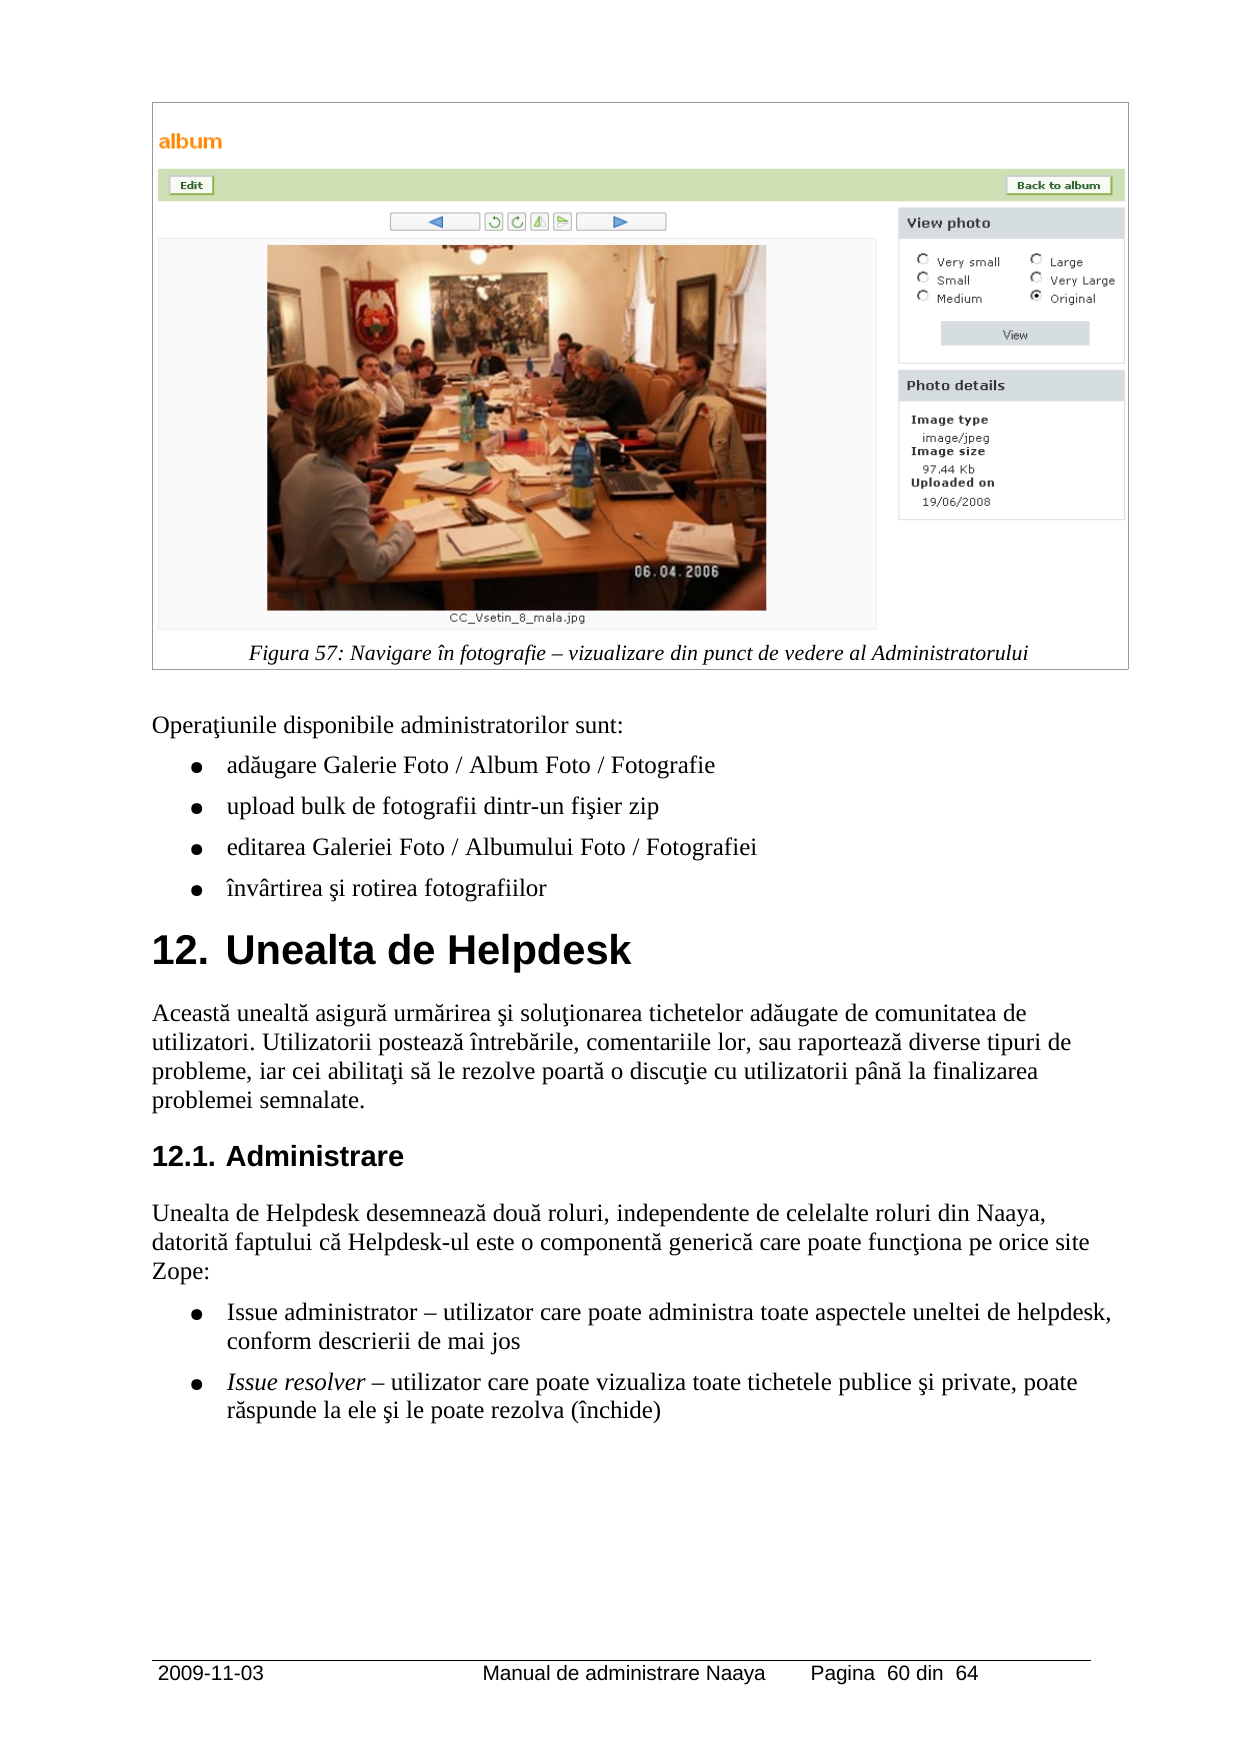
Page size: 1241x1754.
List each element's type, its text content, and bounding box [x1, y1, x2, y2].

picture [155, 117, 1126, 640]
text Această unealtă asigură urmărirea şi soluţionarea tichetelor adăugate de comunitatea de utilizatori. Utilizatorii postează întrebările, comentariile lor, sau raportează diverse tipuri de probleme, iar cei abilitaţi să le rezolve poartă o discuţie cu utilizatorii până la finalizarea problemei semnalate. [152, 998, 1128, 1114]
subtitle Administrare [152, 1139, 1128, 1173]
subtitle Unealta de Helpdesk [151, 925, 1128, 973]
list adăugare Galerie Foto / Album Foto / Fotografie [189, 750, 1128, 779]
text Unealta de Helpdesk desemnează două roluri, independente de celelalte roluri din Naaya, datorită faptului că Helpdesk-ul este o componentă generică care poate funcţiona pe orice site Zope: [152, 1197, 1128, 1285]
list upload bulk de fotografii dintr-un fişier zip [189, 791, 1128, 820]
text Operaţiunile disponibile administratorilor sunt: [152, 709, 1128, 738]
list Issue administrator – utilizator care poate administra toate aspectele uneltei de helpdesk, conform descrierii de mai jos [189, 1296, 1128, 1354]
list învârtirea şi rotirea fotografiilor [189, 873, 1128, 902]
list Issue resolver – utilizator care poate vizualiza toate tichetele publice şi private, poate răspunde la ele şi le poate rezolva (închide) [189, 1366, 1128, 1424]
text Figura 57: Navigare în fotografie – vizualizare din punct de vedere al Administratorului [155, 640, 1125, 666]
list editarea Galeriei Foto / Albumului Foto / Fotografiei [189, 832, 1128, 861]
